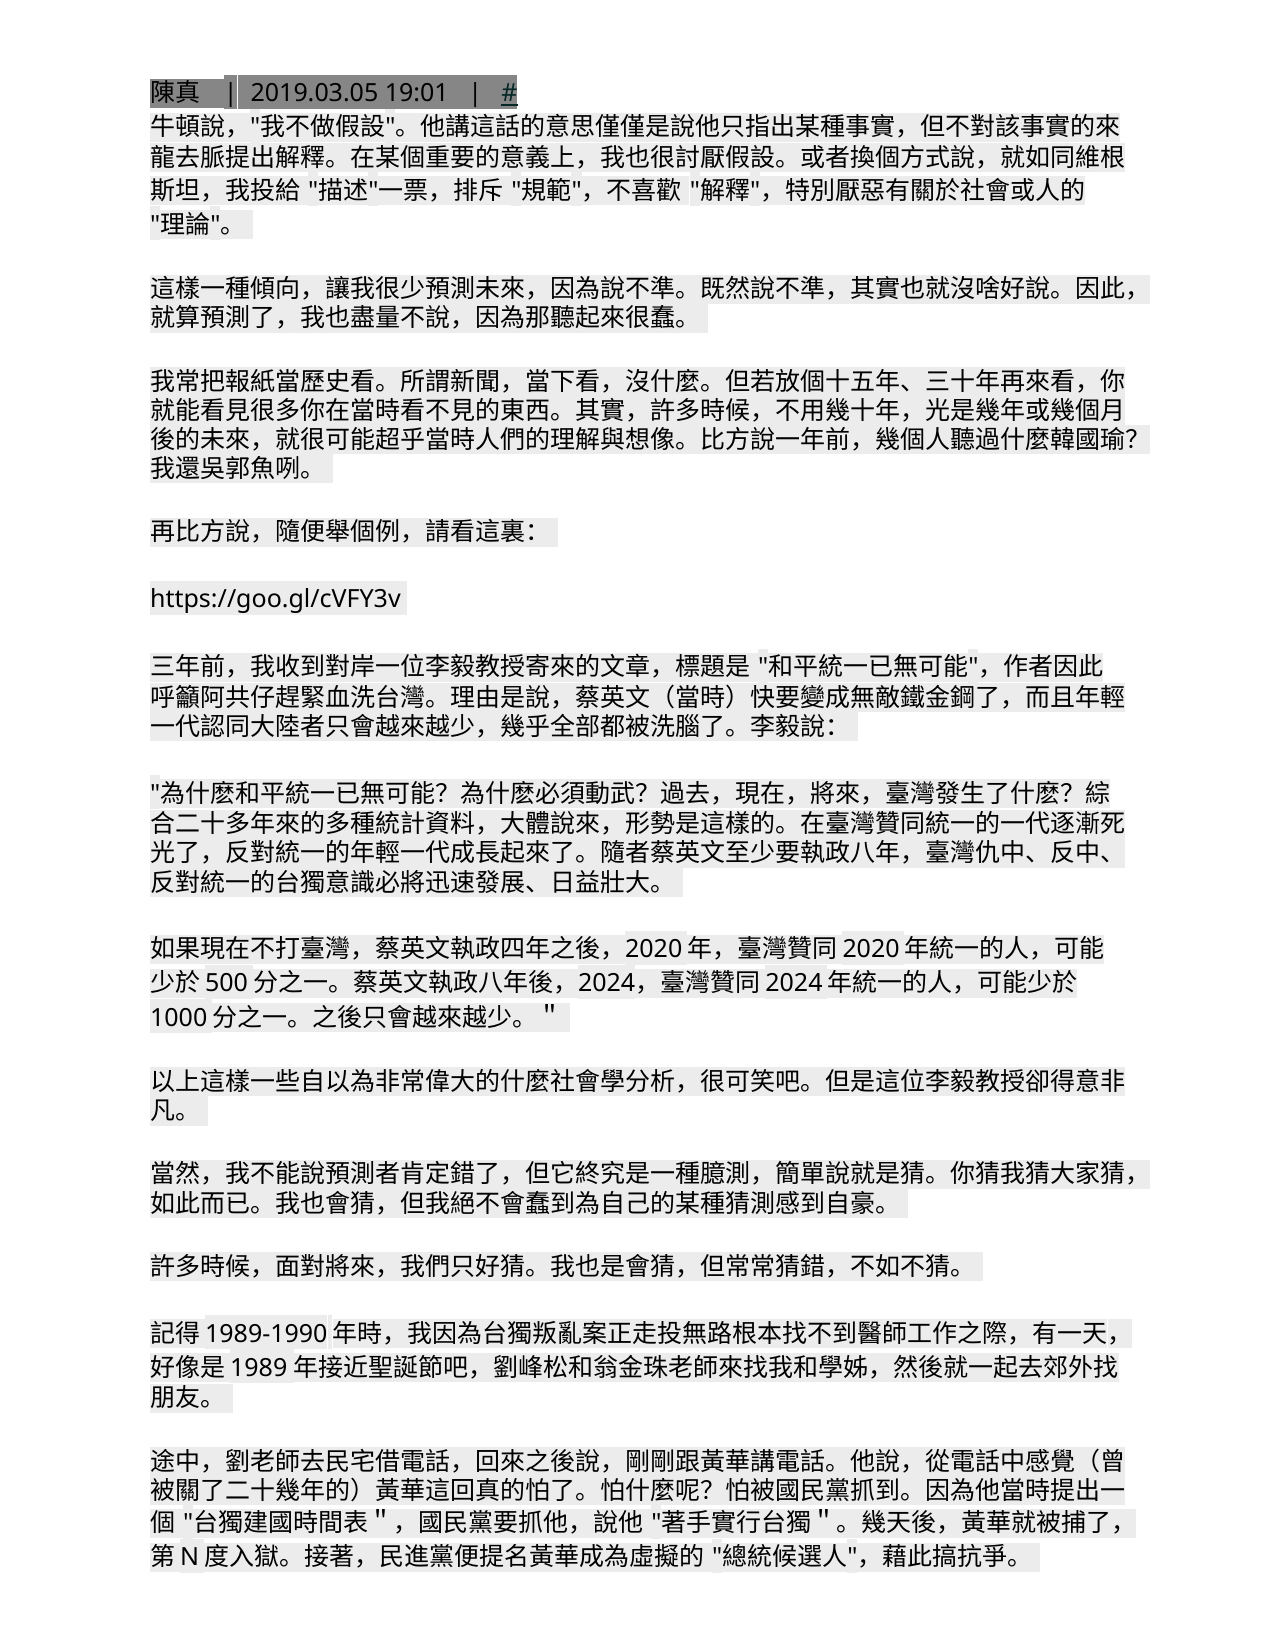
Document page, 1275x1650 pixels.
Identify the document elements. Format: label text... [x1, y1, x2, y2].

text 陳真 | 2019.03.05 19:01 | # [150, 75, 1125, 109]
text 牛頓說，"我不做假設"。他講這話的意思僅僅是說他只指出某種事實，但不對該事實的來龍去脈提出解釋。在某個重要的意義上，我也很討厭假設。或者換個方式說，就如同維根斯坦，我投給 "描述"一票，排斥 "規範"，不喜歡 "解釋"，特別厭惡有關於社會或人的 "理論"。 這樣一種傾向，讓我很少預測未來，因為說不準。既然說不準，其實也就沒啥好說。因此，就算預測了，我也盡量不說，因為那聽起來很蠢。 我常把報紙當歷史看。所謂新聞，當下看，沒什麼。但若放個十五年、三十年再來看，你就能看見很多你在當時看不見的東西。其實，許多時候，不用幾十年，光是幾年或幾個月後的未來，就很可能超乎當時人們的理解與想像。比方說一年前，幾個人聽過什麼韓國瑜？我還吳郭魚咧。 再比方說，隨便舉個例，請看這裏： https://goo.gl/cVFY3v 三年前，我收到對岸一位李毅教授寄來的文章，標題是 "和平統一已無可能"，作者因此呼籲阿共仔趕緊血洗台灣。理由是說，蔡英文（當時）快要變成無敵鐵金鋼了，而且年輕一代認同大陸者只會越來越少，幾乎全部都被洗腦了。李毅說： "為什麽和平統一已無可能？為什麽必須動武？過去，現在，將來，臺灣發生了什麽？綜合二十多年來的多種統計資料，大體說來，形勢是這樣的。在臺灣贊同統一的一代逐漸死光了，反對統一的年輕一代成長起來了。隨者蔡英文至少要執政八年，臺灣仇中、反中、反對統一的台獨意識必將迅速發展、日益壯大。 如果現在不打臺灣，蔡英文執政四年之後，2020年，臺灣贊同2020年統一的人，可能少於500分之一。蔡英文執政八年後，2024，臺灣贊同2024年統一的人，可能少於1000分之一。之後只會越來越少。＂ 以上這樣一些自以為非常偉大的什麼社會學分析，很可笑吧。但是這位李毅教授卻得意非凡。 當然，我不能說預測者肯定錯了，但它終究是一種臆測，簡單說就是猜。你猜我猜大家猜，如此而已。我也會猜，但我絕不會蠢到為自己的某種猜測感到自豪。 許多時候，面對將來，我們只好猜。我也是會猜，但常常猜錯，不如不猜。 記得1989-1990年時，我因為台獨叛亂案正走投無路根本找不到醫師工作之際，有一天，好像是1989 年接近聖誕節吧，劉峰松和翁金珠老師來找我和學姊，然後就一起去郊外找朋友。 途中，劉老師去民宅借電話，回來之後說，剛剛跟黃華講電話。他說，從電話中感覺（曾被關了二十幾年的）黃華這回真的怕了。怕什麼呢？怕被國民黨抓到。因為他當時提出一個 "台獨建國時間表＂，國民黨要抓他，說他 "著手實行台獨＂。幾天後，黃華就被捕了，第N度入獄。接著，民進黨便提名黃華成為虛擬的 "總統候選人"，藉此搞抗爭。 而我自己呢，那時候也同樣朝不保夕，隨時準備坐黑牢。但我要說的是當時的一種感覺，一種 "現狀若此、似乎永遠都不可能改變" 的感覺，儘管我當時在理智上相信台獨遲早會是台灣大多數人的想法（即便當時若有民調，主張台獨者恐怕連百萬分之一的人口都不到，屈指可數）。 我一直記得，大約也是在八零年代末期，有位黨外大老有一天偷偷在我耳邊小聲說："台獨聯盟將遷盟回台＂，我隨即開玩笑回答他說，"聽起來好像比遷去月球還更加困難＂。 上面這些故事，其實也不過才短短30多年，但是你看，30年竟然有這麼大的變化，搞到現在國民黨幾乎只剩下一個柱柱姐還挺住，其他全是台獨，我的意思是說一種投機式、跟著潮流走的 "所謂台獨"，而不是真的台獨。 台灣沒有台獨，就算有，頂多兩個巴掌就能數完，其他全是 "台獨生意人"，也就是把台獨當成一種商品，藉以搞錢與奪權，為自己謀福利，卡位子，搞前途。學界、醫界和文化界幾乎100%是這種人，幾無例外。 我想說的是，這一切都是你在30年前想不到的吧。30年前，大家拼命喊龍的傳人，高唱祖國河山；誰是台獨，誰就是神經病，誰就是惡魔。 說了這麼一大堆，其實我只是想表明，我的任何有關將來的預測，大家就姑且聽之，不用太當真，因為連我自己也沒把握。就如前面所說，凡是沒把握的事，我盡量不說。萬一說了，大家就姑且聽之，勿為我所惑。 以下純屬猜測，沒啥好看： 我認為，韓國瑜應該馬上出來選總統，因為時間不會等他四年，時間更不會等台灣四年。至於什麼對不起高雄人，真是傻到爆。你若當總統，高雄不是更能大步向前發展？若不出來選，那才真的是對不起高雄人。再說，沒有中央的奧援與政策支持，甚至百般抵制，哪來什麼城市發展？ 我對韓國瑜的兩岸看法其實很不滿意，跟台獨相去不遠，表面上什麼你儂我儂白頭偕老，其實一番空話。但我相信他至少可以穩住兩岸十年八年，這就夠了。畢竟我們找不到更好人選。 祖國領導們如果押寶柯文哲那個 "小阿扁"，那真的是頭殼壞去。韓國瑜才是你們應該押寶的對象。退而求其次，王金平也不錯，問題是他選不上，押了也是白押。 我常說，政治上沒有偶然，但歷史卻很少必然。台灣走到這一步，突然天降神兵，機會難得。機會掌握住了，兩岸也許就比較會往好的方向走，大家日子都好過；萬一讓人渣們當選，那肯定又會是一番操弄折磨與掏空。 至於說起國民黨這些大老們，一個個很沒出息，當黨奄奄一息時，龜頭全縮起來，大氣都不敢呼一個，只剩一個柱柱姐獨挑大樑。現在權力在望了，一大群龜公們竟然爭相伸脖子比誰長，真是很沒出息；吵吵鬧鬧打來打去，內鬥內行，外鬥外行。 韓國瑜的敵人不在黨外，而在黨內。這些大老們，成事不足，敗事卻十足有餘。一旦個人權力無望，勢必會扯韓後腿。除非韓的支持力量大到讓人不敢造次。 [150, 109, 1125, 1573]
